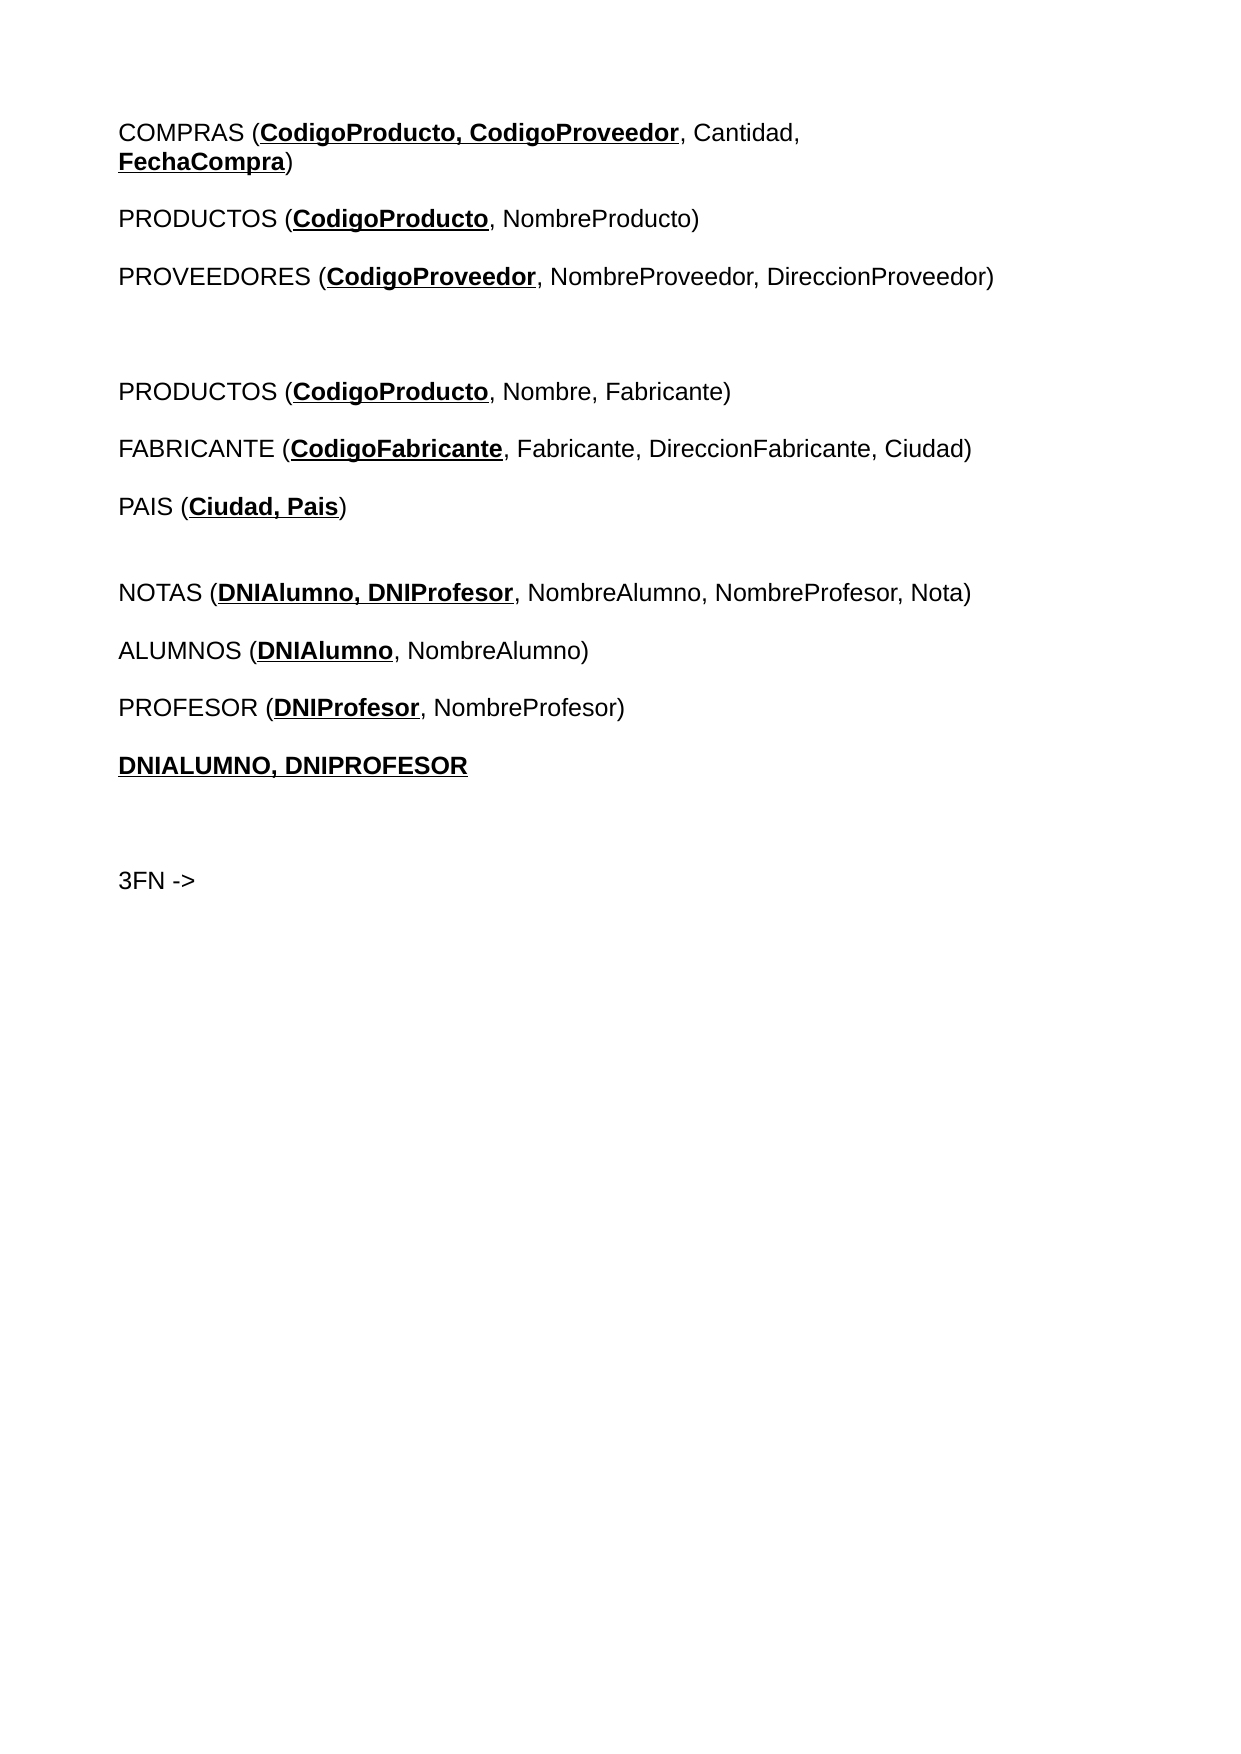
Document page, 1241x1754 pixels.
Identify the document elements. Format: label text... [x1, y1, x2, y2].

text ALUMNOS (DNIAlumno, NombreAlumno) [118, 636, 1122, 664]
text FechaCompra) [118, 147, 1122, 176]
text DNIALUMNO, DNIPROFESOR [118, 751, 1122, 779]
text NOTAS (DNIAlumno, DNIProfesor, NombreAlumno, NombreProfesor, Nota) [118, 578, 1122, 607]
text PROFESOR (DNIProfesor, NombreProfesor) [118, 693, 1122, 722]
text COMPRAS (CodigoProducto, CodigoProveedor, Cantidad, [118, 118, 1122, 147]
text PRODUCTOS (CodigoProducto, Nombre, Fabricante) [118, 377, 1122, 406]
text PAIS (Ciudad, Pais) [118, 492, 1122, 521]
text PRODUCTOS (CodigoProducto, NombreProducto) [118, 204, 1122, 233]
text 3FN -> [118, 866, 1122, 894]
text FABRICANTE (CodigoFabricante, Fabricante, DireccionFabricante, Ciudad) [118, 434, 1122, 463]
text PROVEEDORES (CodigoProveedor, NombreProveedor, DireccionProveedor) [118, 262, 1122, 291]
